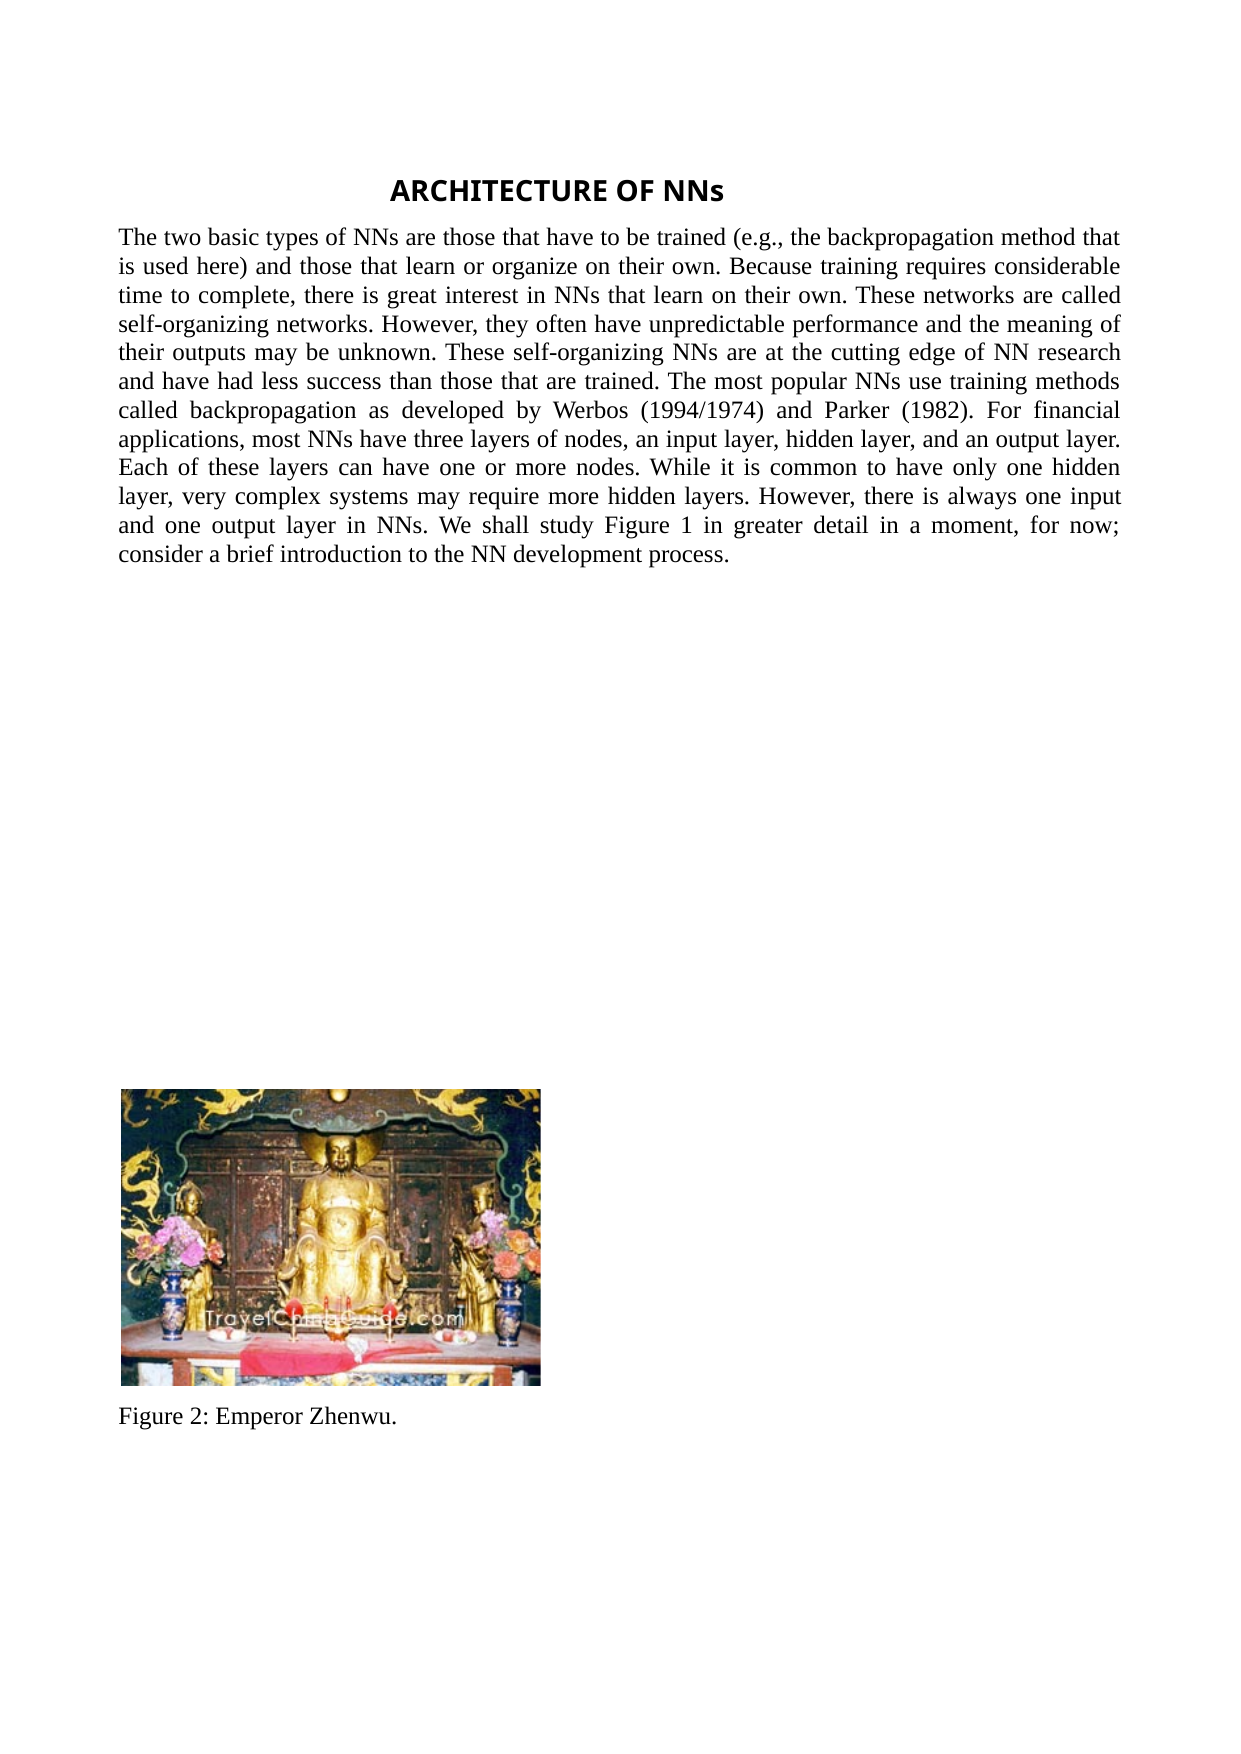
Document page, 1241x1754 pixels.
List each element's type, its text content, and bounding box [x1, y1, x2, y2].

text The two basic types of NNs are those that have to be trained (e.g., the backpropagation method that is used here) and those that learn or organize on their own. Because training requires considerable time to complete, there is great interest in NNs that learn on their own. These networks are called self-organizing networks. However, they often have unpredictable performance and the meaning of their outputs may be unknown. These self-organizing NNs are at the cutting edge of NN research and have had less success than those that are trained. The most popular NNs use training methods called backpropagation as developed by Werbos (1994/1974) and Parker (1982). For financial applications, most NNs have three layers of nodes, an input layer, hidden layer, and an output layer. Each of these layers can have one or more nodes. While it is common to have only one hidden layer, very complex systems may require more hidden layers. However, there is always one input and one output layer in NNs. We shall study Figure 1 in greater detail in a moment, for now; consider a brief introduction to the NN development process. [118, 222, 1122, 567]
text Figure 2: Emperor Zhenwu. [118, 1401, 1122, 1430]
picture [121, 1089, 541, 1386]
subtitle ARCHITECTURE OF NNs [118, 170, 1122, 210]
